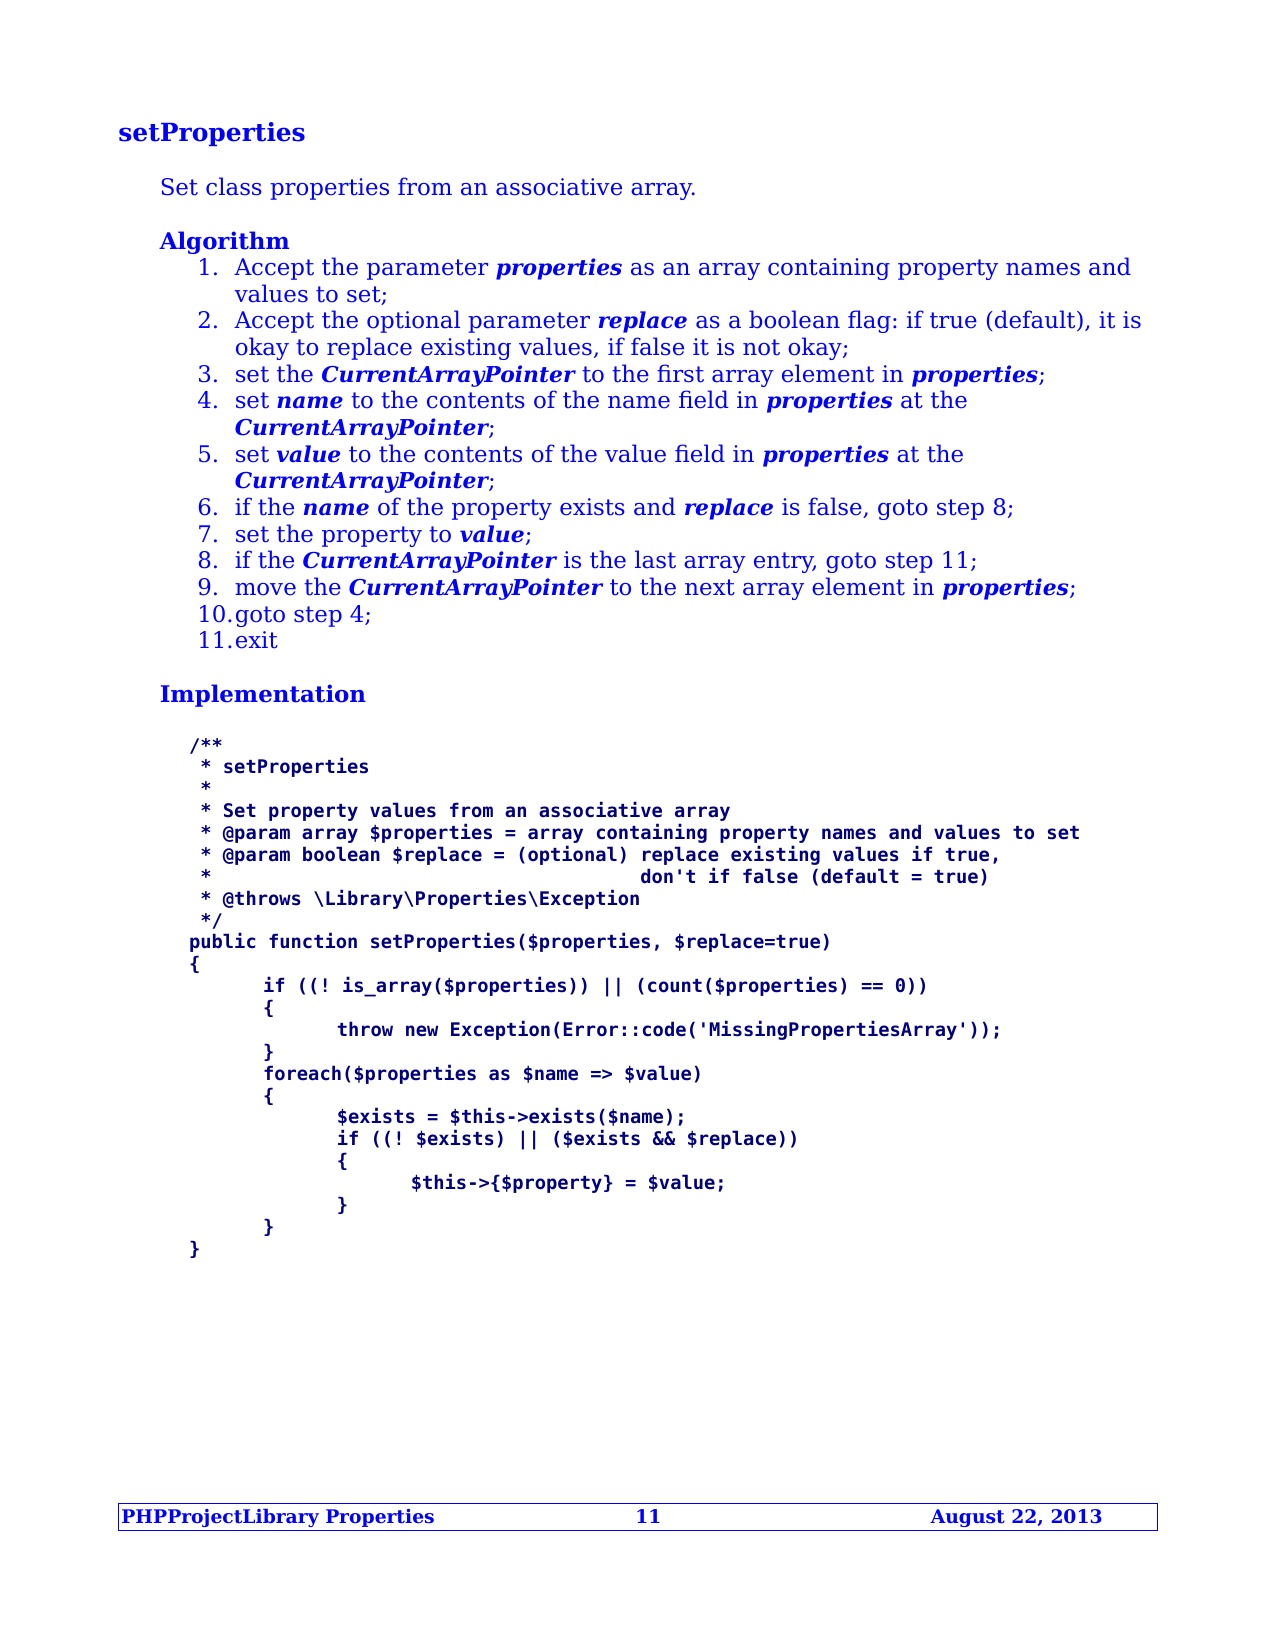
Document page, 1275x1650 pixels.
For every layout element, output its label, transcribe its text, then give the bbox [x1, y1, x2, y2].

list * @param boolean $replace = (optional) replace existing values if true, [189, 844, 1157, 866]
list } [189, 1194, 1157, 1216]
list Accept the optional parameter replace as a boolean flag: if true (default), it is okay to replace existing values, if false it is not okay; [197, 308, 1157, 361]
list $exists = $this->exists($name); [189, 1106, 1157, 1128]
list * Set property values from an associative array [189, 800, 1157, 822]
list foreach($properties as $name => $value) [189, 1063, 1157, 1084]
list * [189, 778, 1157, 800]
list if ((! is_array($properties)) || (count($properties) == 0)) [189, 975, 1157, 997]
list move the CurrentArrayPointer to the next array element in properties; [197, 574, 1157, 601]
list /** [189, 734, 1157, 756]
list public function setProperties($properties, $replace=true) [189, 931, 1157, 953]
list if the CurrentArrayPointer is the last array entry, goto step 11; [197, 548, 1157, 574]
text Implementation [159, 681, 1157, 708]
list } [189, 1216, 1157, 1238]
list } [189, 1041, 1157, 1063]
list $this->{$property} = $value; [189, 1172, 1157, 1194]
list set name to the contents of the name field in properties at the CurrentArrayPointer; [197, 388, 1157, 441]
list * setProperties [189, 756, 1157, 778]
text Set class properties from an associative array. [159, 174, 1157, 201]
list set the property to value; [197, 521, 1157, 548]
list if the name of the property exists and replace is false, goto step 8; [197, 494, 1157, 521]
list */ [189, 909, 1157, 931]
list Accept the parameter properties as an array containing property names and values to set; [197, 254, 1157, 308]
list set value to the contents of the value field in properties at the CurrentArrayPointer; [197, 441, 1157, 494]
list { [189, 1084, 1157, 1106]
list { [189, 997, 1157, 1019]
list * don't if false (default = true) [189, 866, 1157, 888]
list throw new Exception(Error::code('MissingPropertiesArray')); [189, 1019, 1157, 1041]
list if ((! $exists) || ($exists && $replace)) [189, 1128, 1157, 1150]
list * @param array $properties = array containing property names and values to set [189, 822, 1157, 844]
text Algorithm [159, 227, 1157, 254]
list set the CurrentArrayPointer to the first array element in properties; [197, 361, 1157, 388]
list { [189, 953, 1157, 975]
list exit [197, 628, 1157, 654]
list { [189, 1150, 1157, 1172]
list goto step 4; [197, 601, 1157, 628]
list } [189, 1238, 1157, 1259]
list * @throws \Library\Properties\Exception [189, 888, 1157, 909]
title setProperties [118, 118, 1157, 147]
